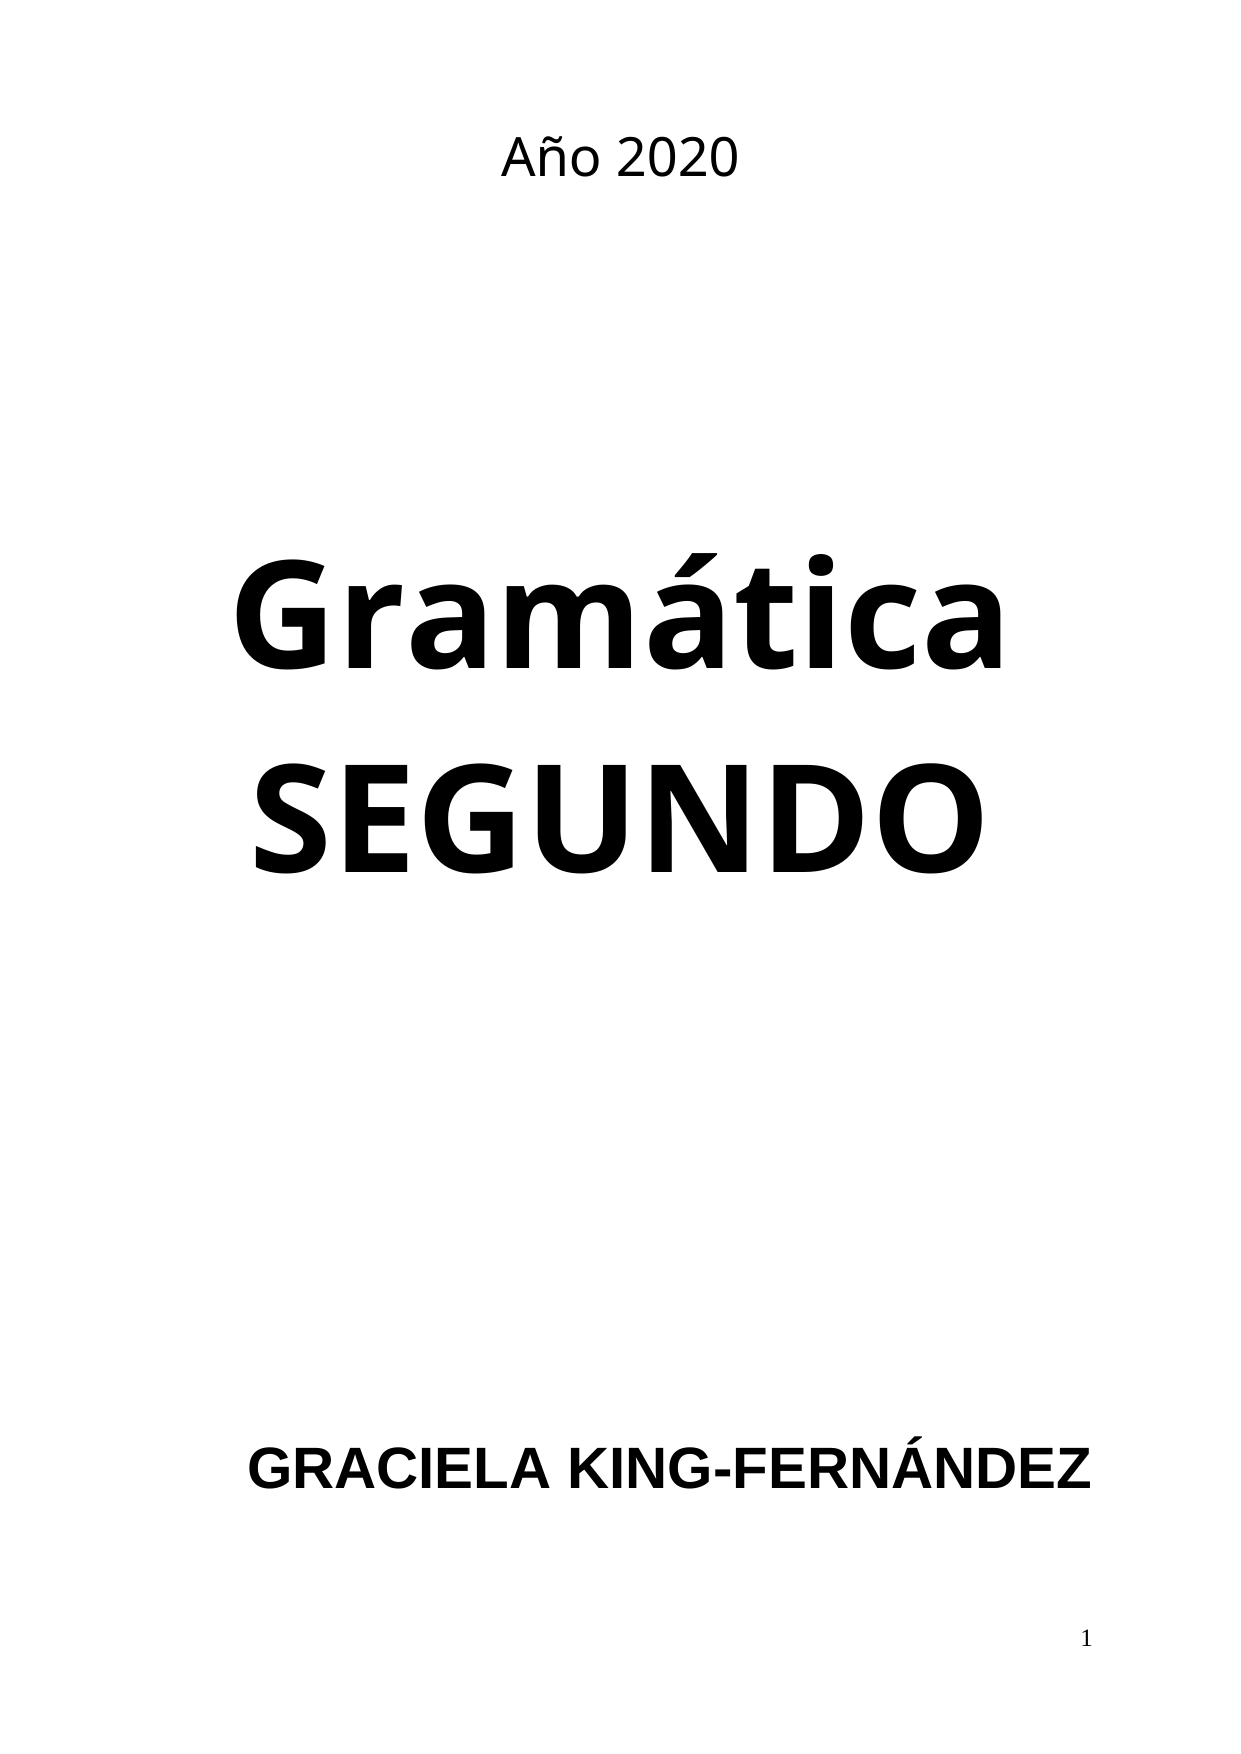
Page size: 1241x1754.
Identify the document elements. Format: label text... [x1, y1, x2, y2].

text GRACIELA KING-FERNÁNDEZ [148, 1434, 1092, 1501]
text Gramática [148, 508, 1092, 712]
text SEGUNDO [148, 712, 1092, 917]
text Año 2020 [148, 118, 1092, 192]
